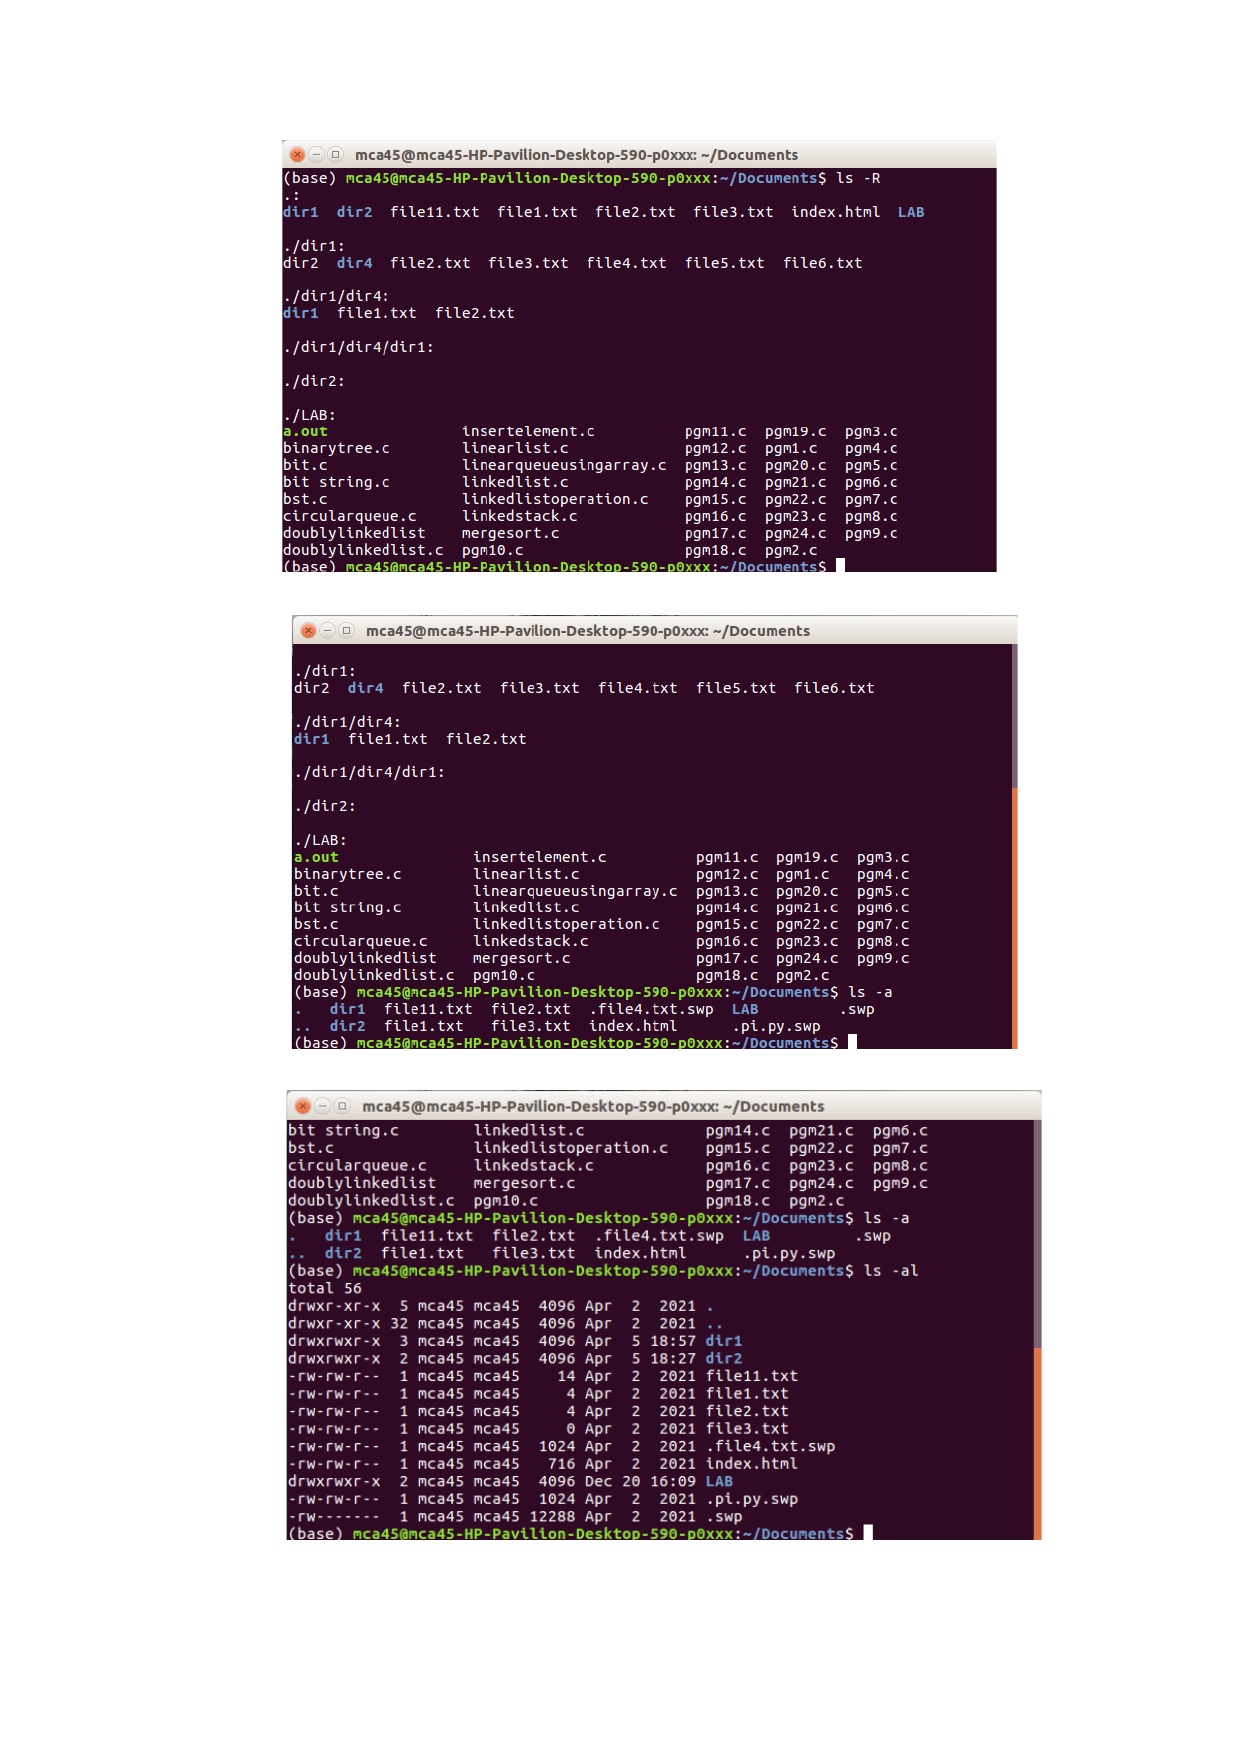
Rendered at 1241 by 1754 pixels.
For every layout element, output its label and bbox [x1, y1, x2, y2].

picture [286, 1090, 1042, 1540]
picture [291, 615, 1018, 1049]
picture [282, 140, 997, 572]
